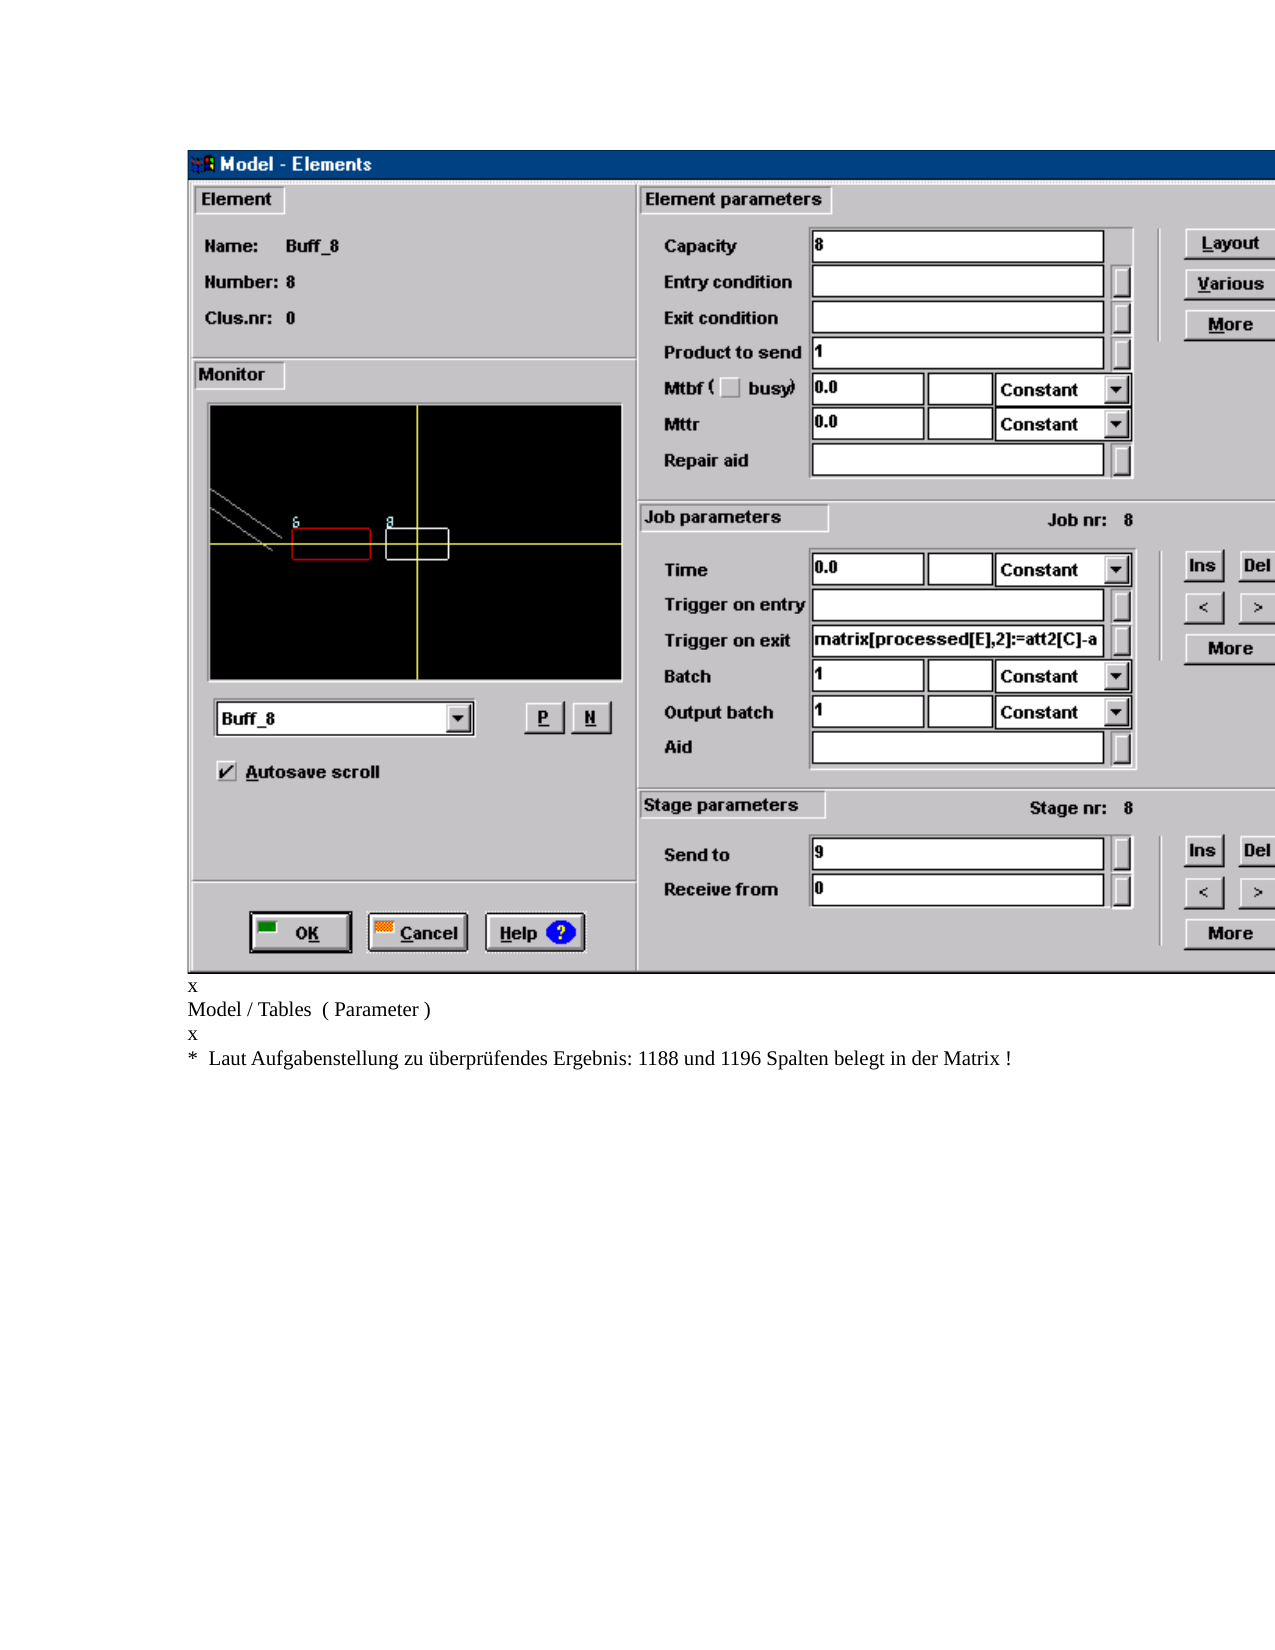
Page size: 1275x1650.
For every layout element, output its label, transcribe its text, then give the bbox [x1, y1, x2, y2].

text Model / Tables ( Parameter ) [187, 997, 1087, 1021]
text x [187, 1021, 1087, 1045]
text x [187, 974, 1087, 997]
text * Laut Aufgabenstellung zu überprüfendes Ergebnis: 1188 und 1196 Spalten belegt in der Matrix ! [187, 1045, 1087, 1069]
